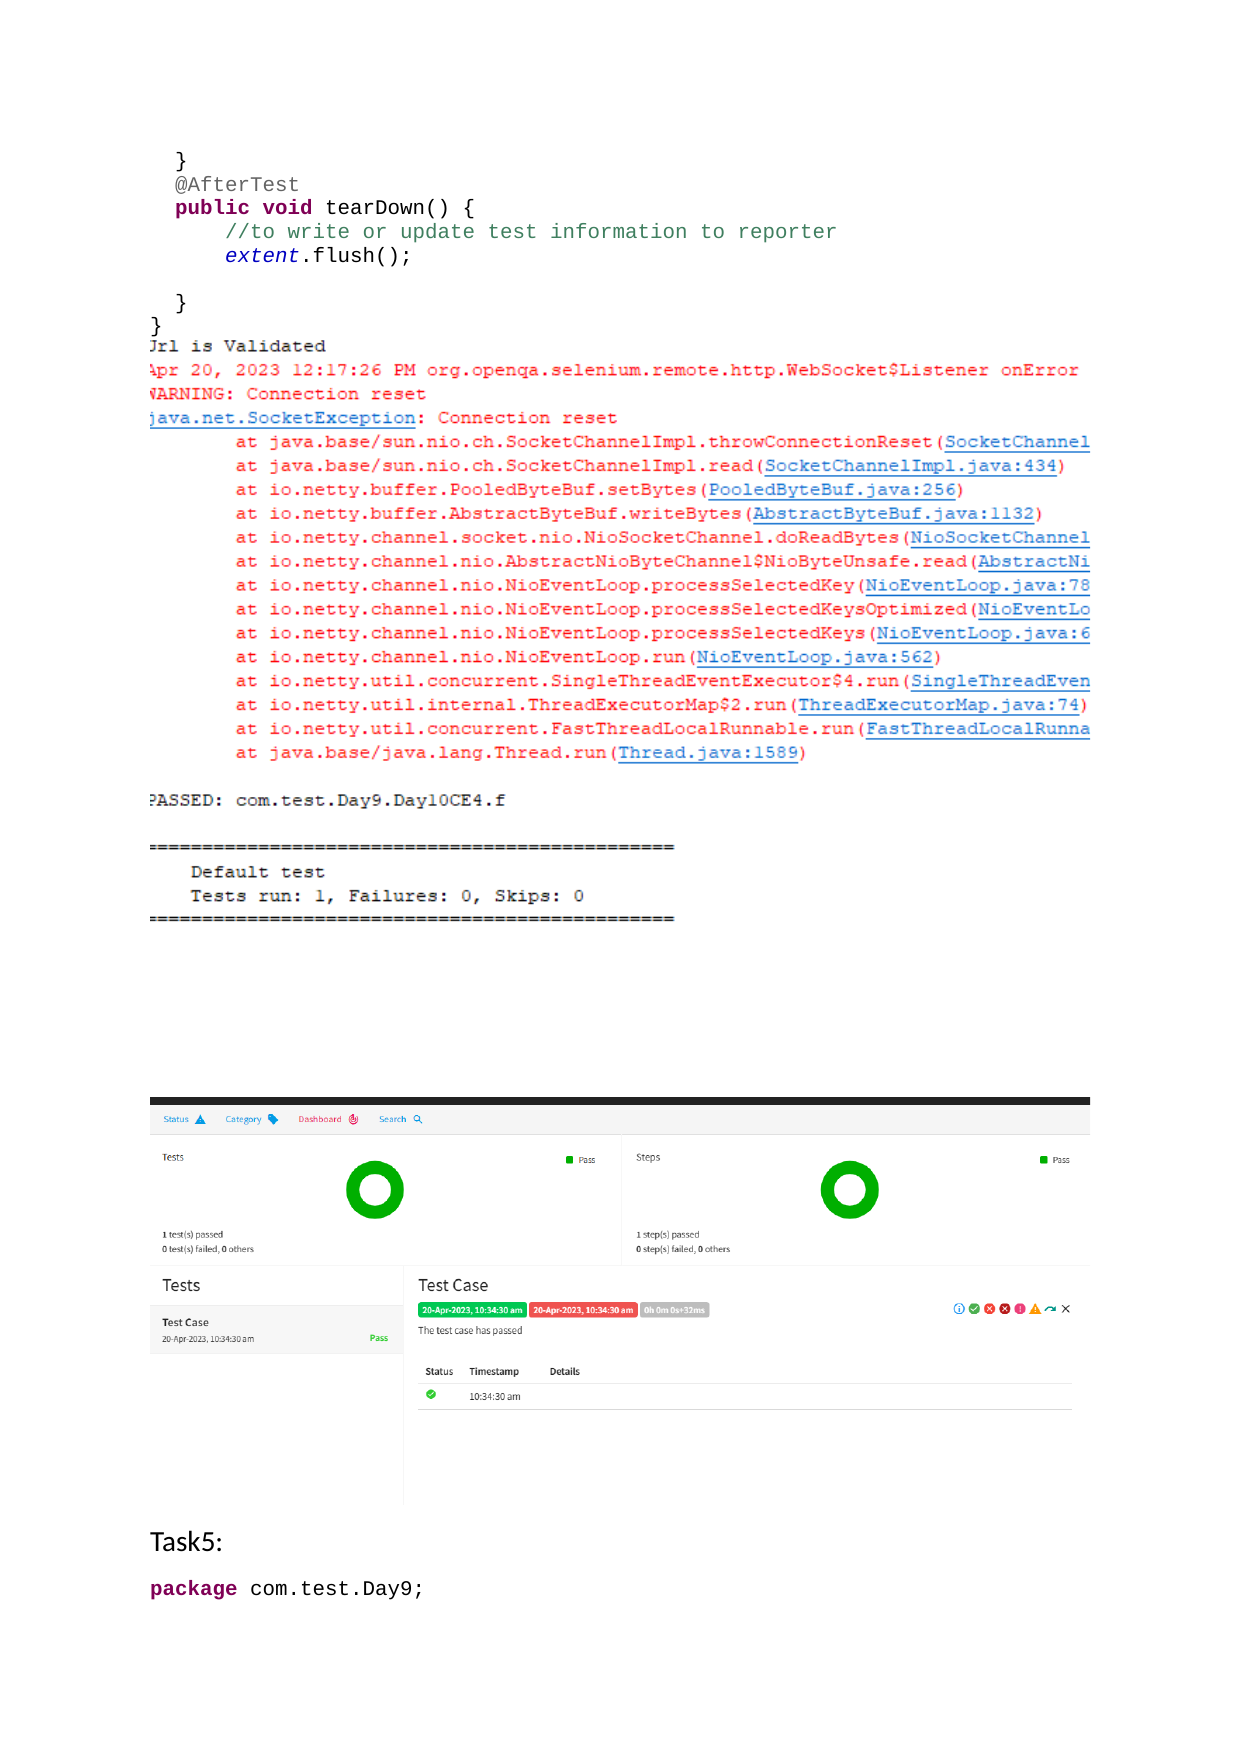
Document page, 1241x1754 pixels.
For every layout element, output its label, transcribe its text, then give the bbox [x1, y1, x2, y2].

text extent.flush(); [150, 244, 1090, 268]
text package com.test.Day9; [150, 1578, 1090, 1602]
text @AfterTest [150, 174, 1090, 197]
picture [150, 1097, 1091, 1505]
text public void tearDown() { [150, 197, 1090, 221]
text } [150, 292, 1090, 316]
text } [150, 150, 1090, 174]
text //to write or update test information to reporter [150, 221, 1090, 244]
text } [150, 316, 1090, 339]
text Task5: [150, 1523, 1090, 1559]
picture [150, 339, 1091, 969]
